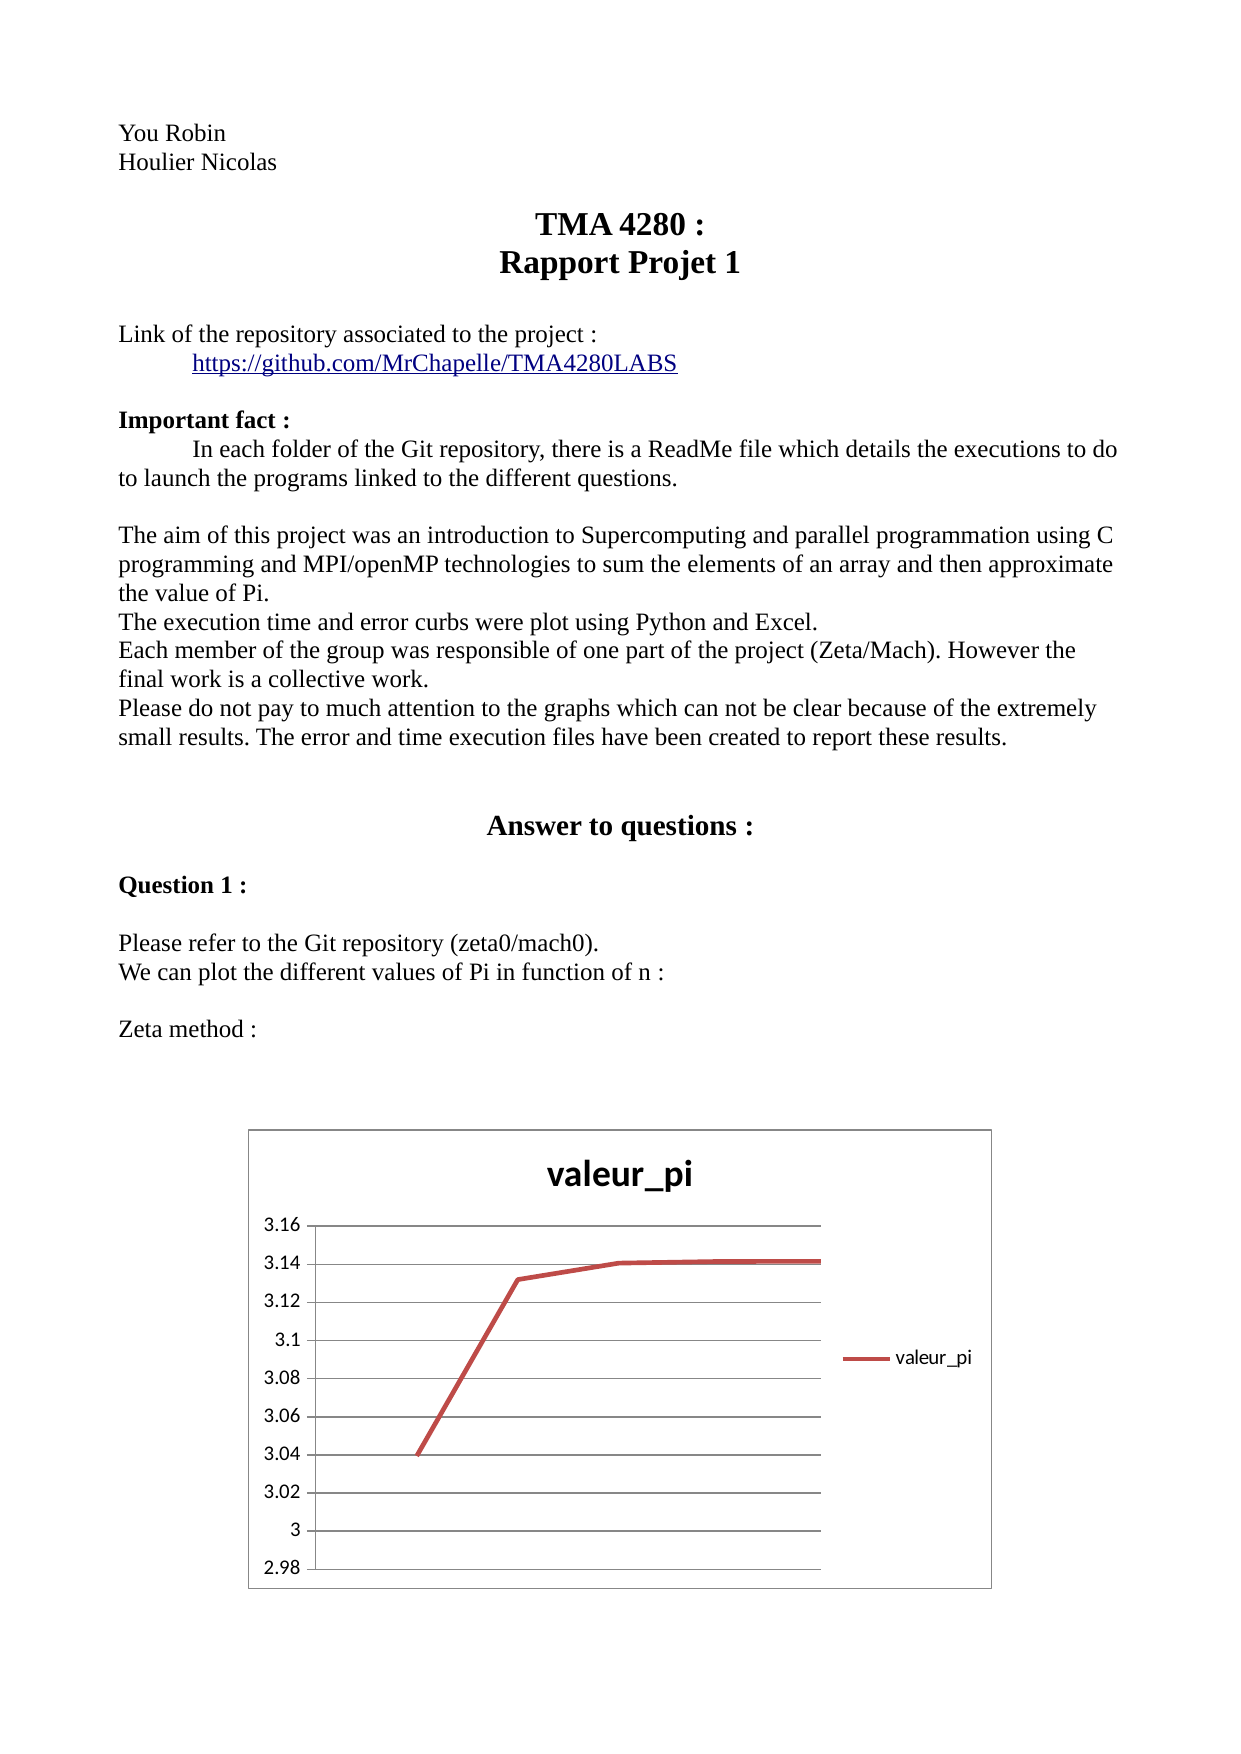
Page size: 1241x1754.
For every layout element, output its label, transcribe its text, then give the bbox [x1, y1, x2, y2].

text Rapport Projet 1 [118, 243, 1122, 281]
text In each folder of the Git repository, there is a ReadMe file which details the executions to do to launch the programs linked to the different questions. [118, 434, 1122, 492]
text Please do not pay to much attention to the graphs which can not be clear because of the extremely small results. The error and time execution files have been created to report these results. [118, 693, 1122, 751]
text https://github.com/MrChapelle/TMA4280LABS [118, 348, 1122, 377]
text Link of the repository associated to the project : [118, 319, 1122, 348]
text Zeta method : [118, 1014, 1122, 1043]
text Houlier Nicolas [118, 147, 1122, 176]
text Each member of the group was responsible of one part of the project (Zeta/Mach). However the final work is a collective work. [118, 636, 1122, 693]
text The aim of this project was an introduction to Supercomputing and parallel programmation using C programming and MPI/openMP technologies to sum the elements of an array and then approximate the value of Pi. [118, 521, 1122, 607]
text Please refer to the Git repository (zeta0/mach0). [118, 928, 1122, 957]
text The execution time and error curbs were plot using Python and Excel. [118, 607, 1122, 636]
text Answer to questions : [118, 808, 1122, 842]
text You Robin [118, 118, 1122, 147]
text TMA 4280 : [118, 204, 1122, 243]
text We can plot the different values of Pi in function of n : [118, 957, 1122, 985]
text Important fact : [118, 406, 1122, 434]
text Question 1 : [118, 870, 1122, 899]
